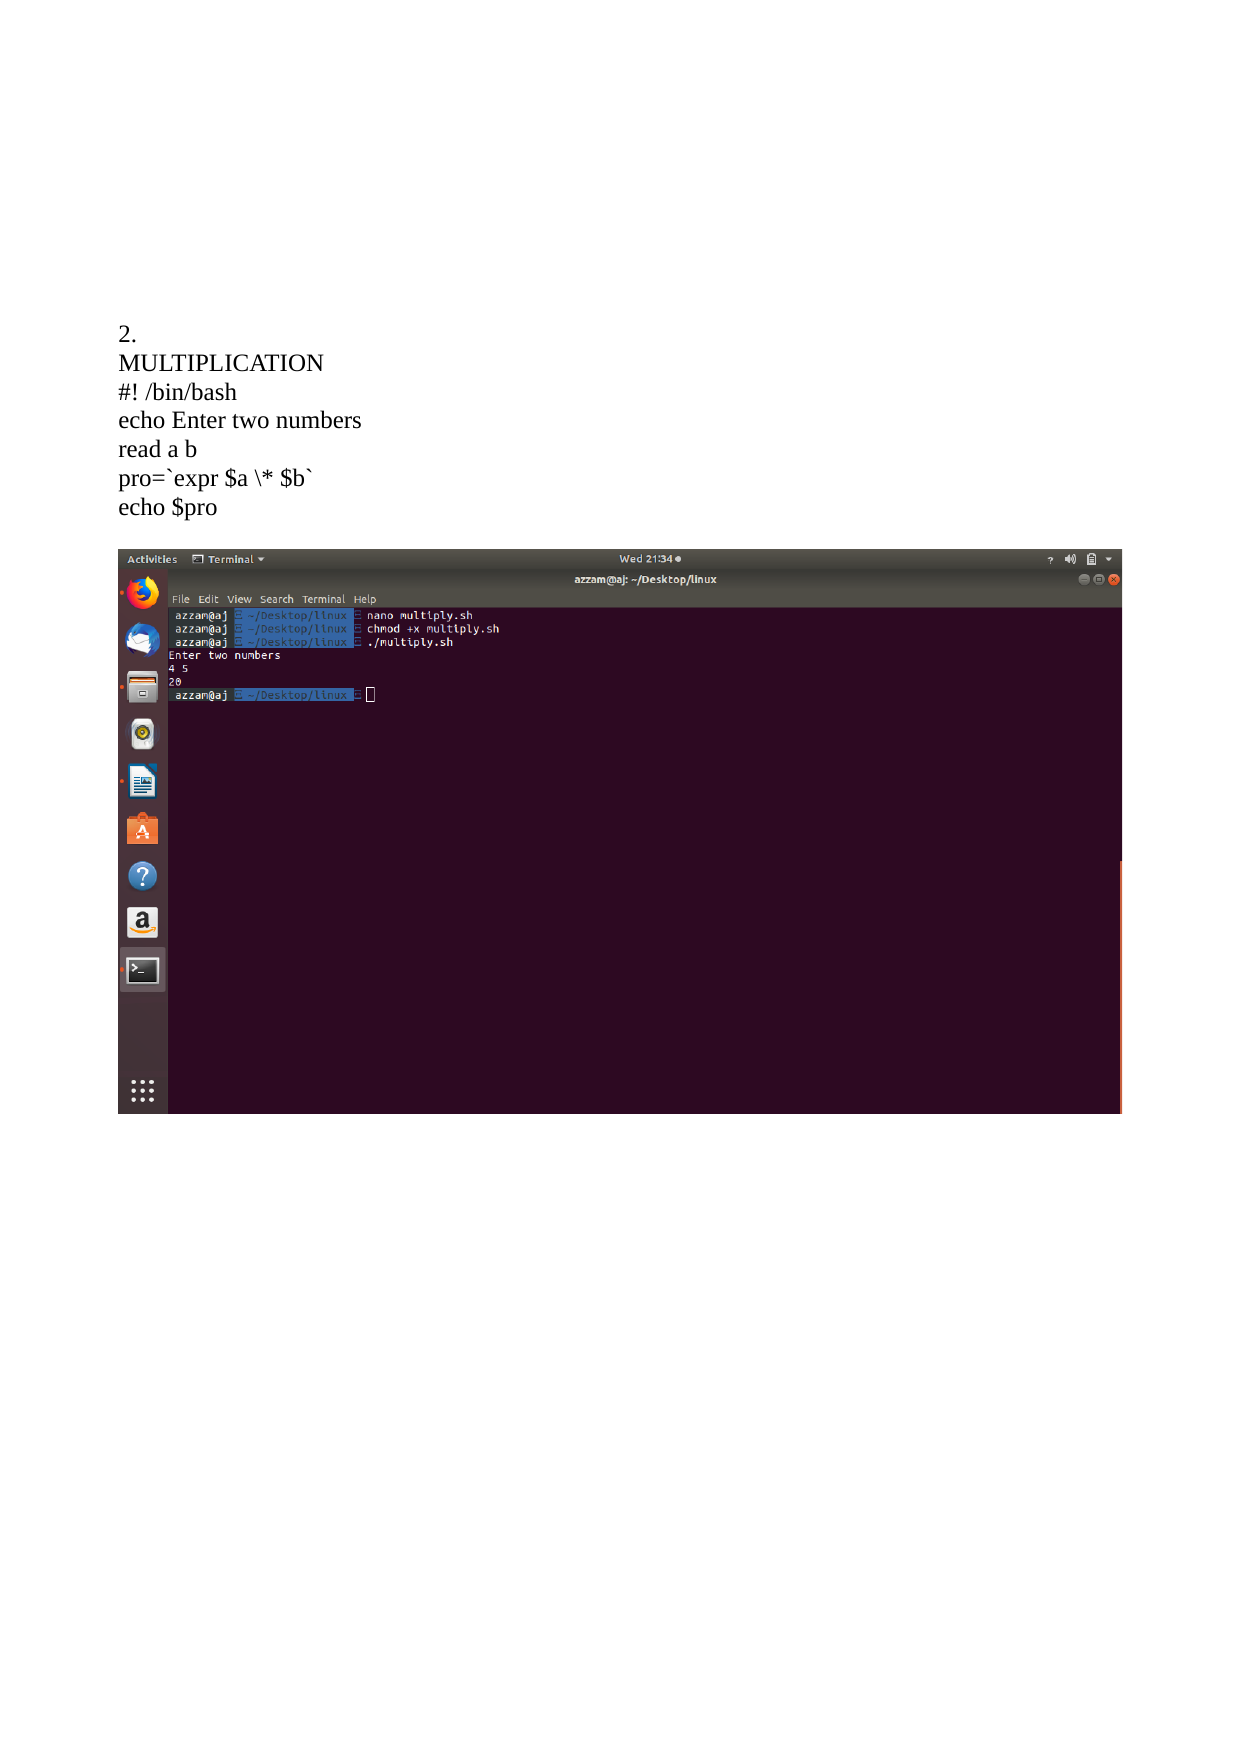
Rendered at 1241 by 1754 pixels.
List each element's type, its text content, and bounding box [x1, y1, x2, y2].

text echo Enter two numbers [118, 406, 1122, 434]
text #! /bin/bash [118, 377, 1122, 406]
picture [118, 549, 1123, 1114]
text echo $pro [118, 492, 1122, 521]
text MULTIPLICATION [118, 348, 1122, 377]
text pro=`expr $a \* $b` [118, 463, 1122, 492]
text 2. [118, 319, 1122, 348]
text read a b [118, 434, 1122, 463]
